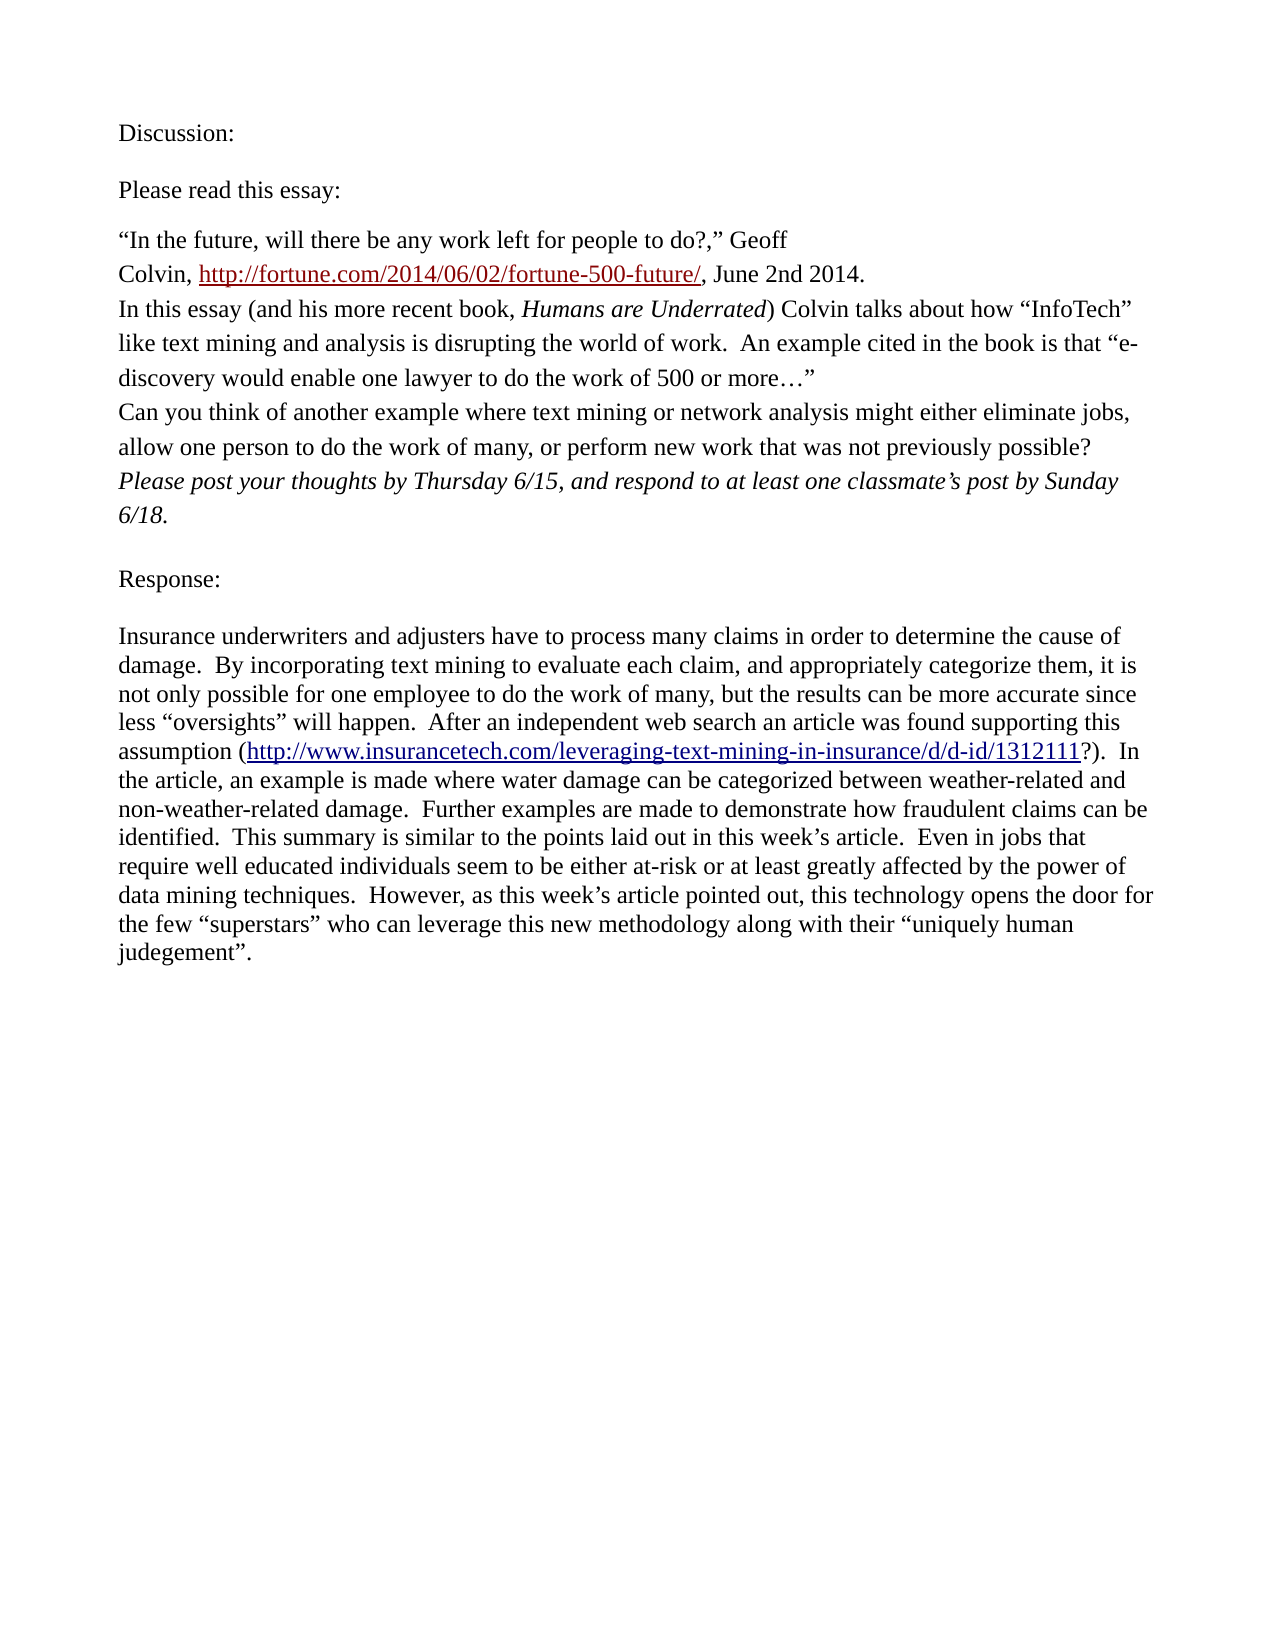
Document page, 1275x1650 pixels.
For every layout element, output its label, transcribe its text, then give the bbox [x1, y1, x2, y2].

text Response: [118, 564, 1157, 592]
text Can you think of another example where text mining or network analysis might either eliminate jobs, allow one person to do the work of many, or perform new work that was not previously possible? [118, 397, 1157, 460]
text Please read this essay: [118, 176, 1157, 204]
text Insurance underwriters and adjusters have to process many claims in order to determine the cause of damage. By incorporating text mining to evaluate each claim, and appropriately categorize them, it is not only possible for one employee to do the work of many, but the results can be more accurate since less “oversights” will happen. After an independent web search an article was found supporting this assumption (http://www.insurancetech.com/leveraging-text-mining-in-insurance/d/d-id/1312111?). In the article, an example is made where water damage can be categorized between weather-related and non-weather-related damage. Further examples are made to demonstrate how fraudulent claims can be identified. This summary is similar to the points laid out in this week’s article. Even in jobs that require well educated individuals seem to be either at-risk or at least greatly affected by the power of data mining techniques. However, as this week’s article pointed out, this technology opens the door for the few “superstars” who can leverage this new methodology along with their “uniquely human judegement”. [118, 621, 1157, 966]
text In this essay (and his more recent book, Humans are Underrated) Colvin talks about how “InfoTech” like text mining and analysis is disrupting the world of work. An example cited in the book is that “e-discovery would enable one lawyer to do the work of 500 or more…” [118, 294, 1157, 391]
text Discussion: [118, 118, 1157, 147]
text Please post your thoughts by Thursday 6/15, and respond to at least one classmate’s post by Sunday 6/18. [118, 466, 1157, 529]
text “In the future, will there be any work left for people to do?,” Geoff Colvin, http://fortune.com/2014/06/02/fortune-500-future/, June 2nd 2014. [118, 225, 1157, 288]
